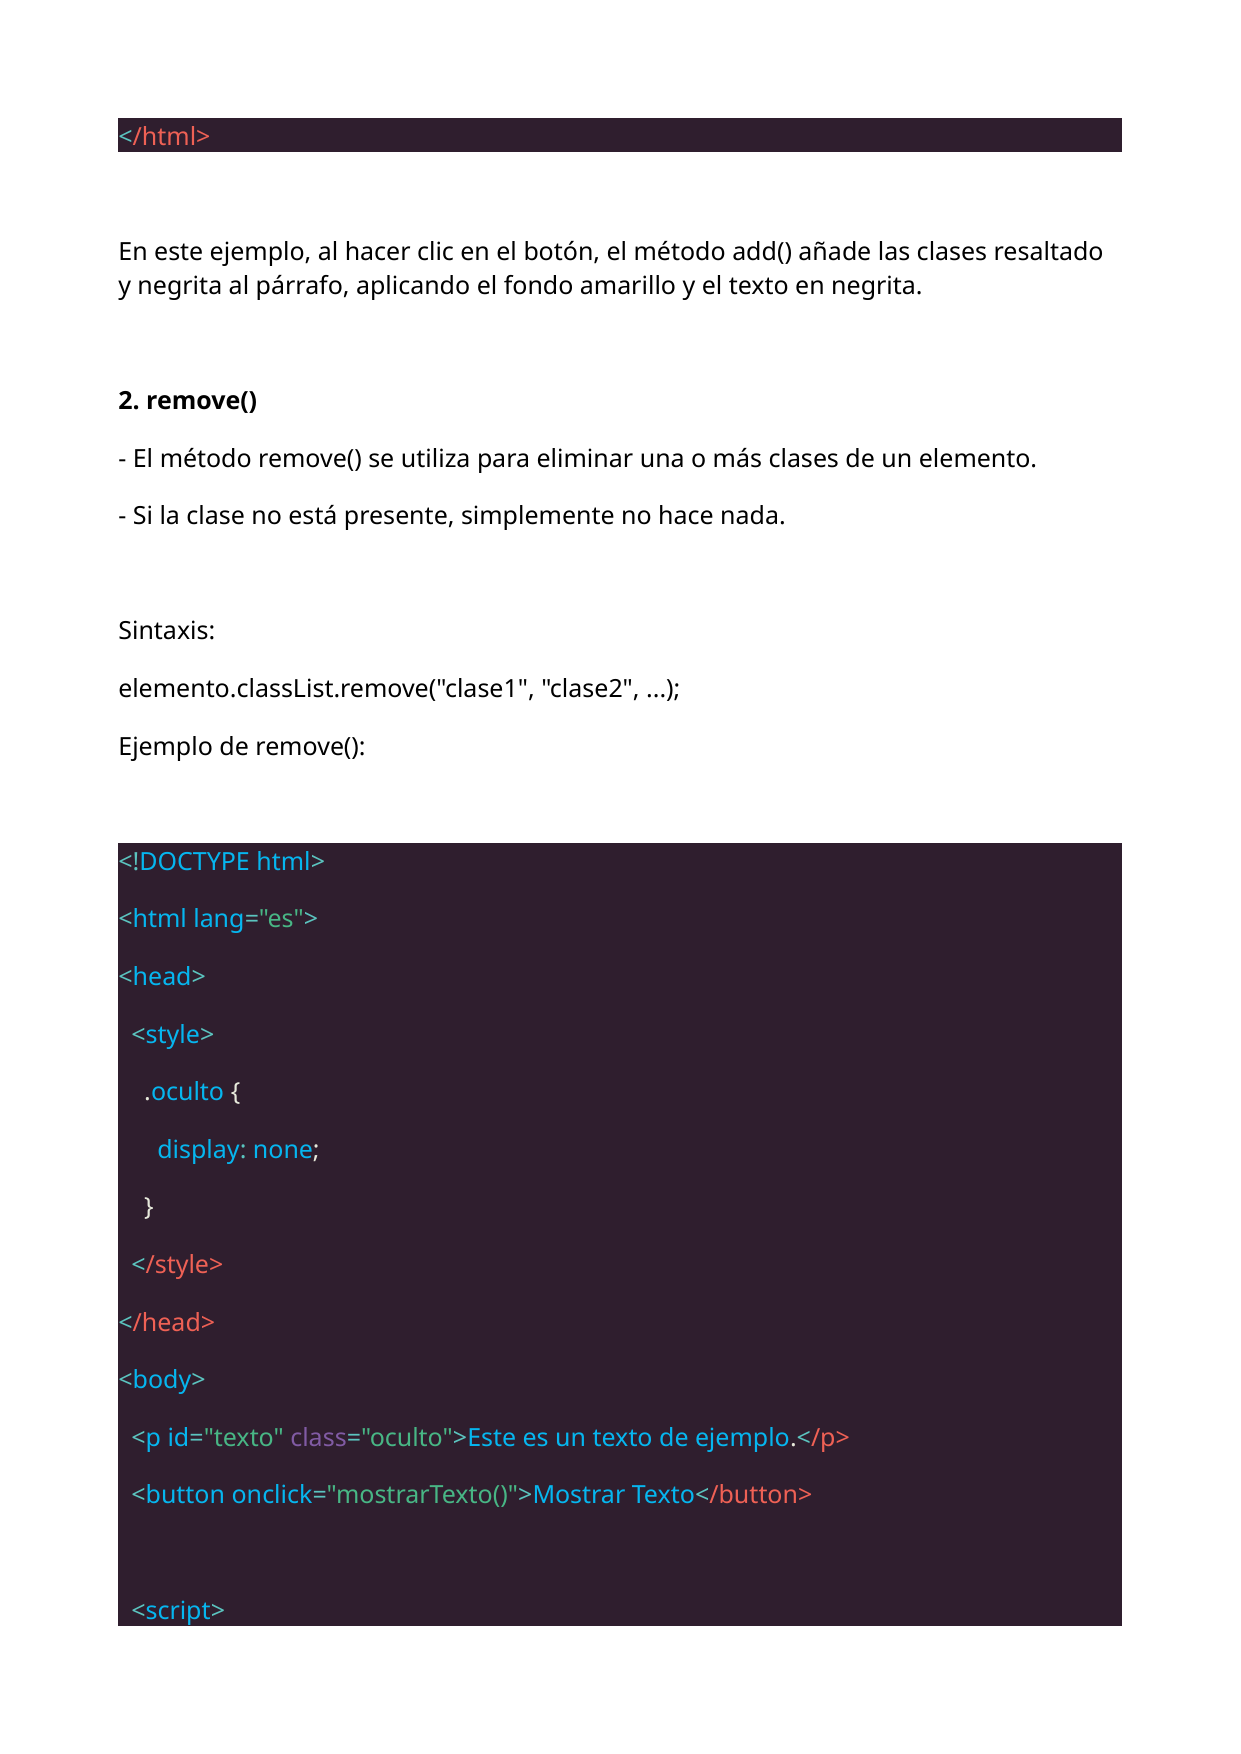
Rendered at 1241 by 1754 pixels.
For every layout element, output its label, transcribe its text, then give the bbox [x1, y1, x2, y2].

text elemento.classList.remove("clase1", "clase2", ...); [118, 671, 1122, 705]
text 2. remove() [118, 383, 1122, 417]
text </style> [118, 1247, 1122, 1281]
text <style> [118, 1016, 1122, 1050]
text </html> [118, 118, 1122, 152]
text display: none; [118, 1131, 1122, 1166]
text <p id="texto" class="oculto">Este es un texto de ejemplo.</p> [118, 1419, 1122, 1453]
text <head> [118, 959, 1122, 993]
text </head> [118, 1304, 1122, 1338]
text <html lang="es"> [118, 901, 1122, 935]
text Ejemplo de remove(): [118, 728, 1122, 762]
text - Si la clase no está presente, simplemente no hace nada. [118, 498, 1122, 532]
text .oculto { [118, 1074, 1122, 1108]
text <!DOCTYPE html> [118, 843, 1122, 877]
text <script> [118, 1592, 1122, 1626]
text Sintaxis: [118, 613, 1122, 647]
text En este ejemplo, al hacer clic en el botón, el método add() añade las clases resaltado y negrita al párrafo, aplicando el fondo amarillo y el texto en negrita. [118, 233, 1122, 301]
text } [118, 1189, 1122, 1223]
text <button onclick="mostrarTexto()">Mostrar Texto</button> [118, 1477, 1122, 1511]
text <body> [118, 1362, 1122, 1396]
text - El método remove() se utiliza para eliminar una o más clases de un elemento. [118, 440, 1122, 474]
